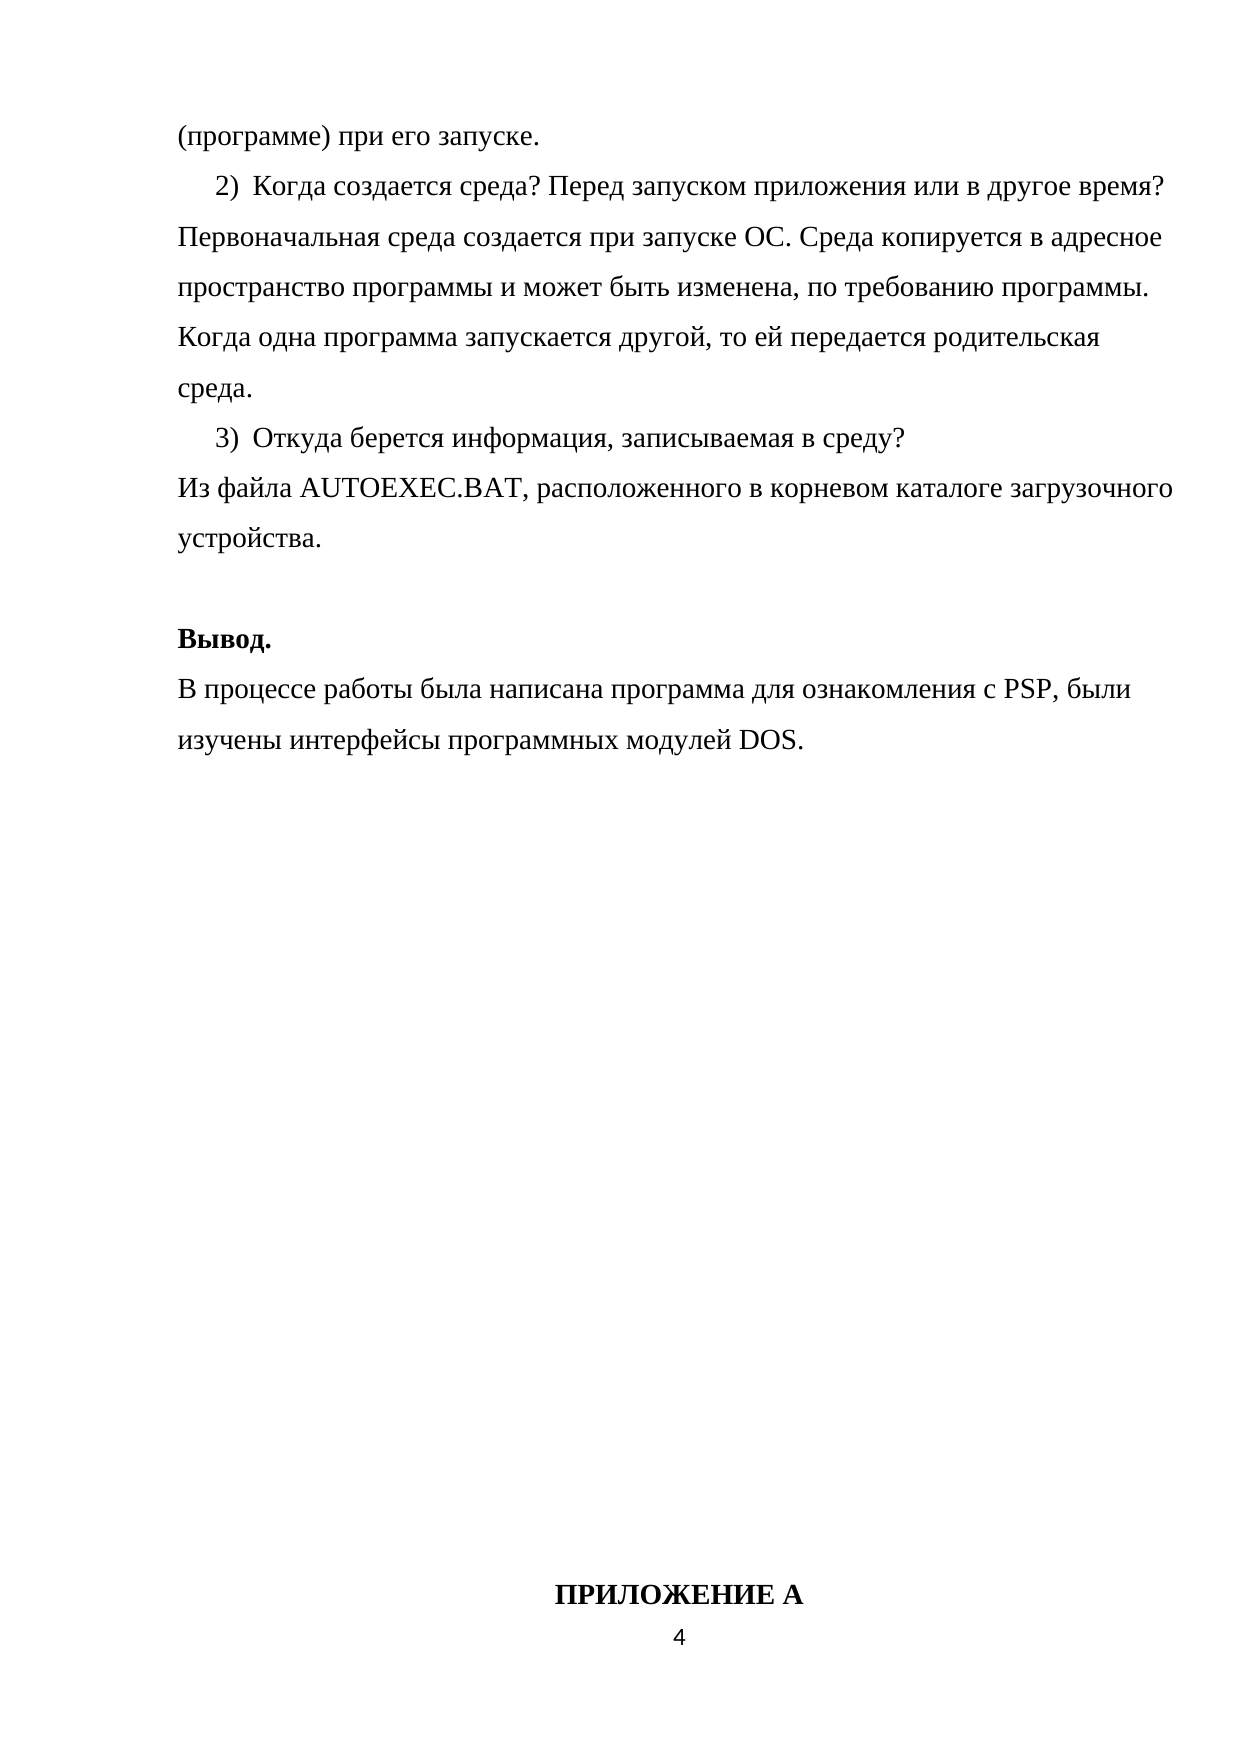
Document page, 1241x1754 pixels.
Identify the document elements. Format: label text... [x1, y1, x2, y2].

list Когда создается среда? Перед запуском приложения или в другое время? [215, 168, 1181, 202]
text Из файла AUTOEXEC.BAT, расположенного в корневом каталоге загрузочного устройства. [177, 470, 1181, 554]
text ПРИЛОЖЕНИЕ А [177, 1577, 1181, 1611]
text Первоначальная среда создается при запуске ОС. Среда копируется в адресное пространство программы и может быть изменена, по требованию программы. Когда одна программа запускается другой, то ей передается родительская среда. [177, 219, 1181, 403]
text В процессе работы была написана программа для ознакомления с PSP, были изучены интерфейсы программных модулей DOS. [177, 672, 1181, 755]
list Откуда берется информация, записываемая в среду? [215, 420, 1181, 453]
text Вывод. [177, 621, 1181, 655]
text (программе) при его запуске. [177, 118, 1181, 152]
